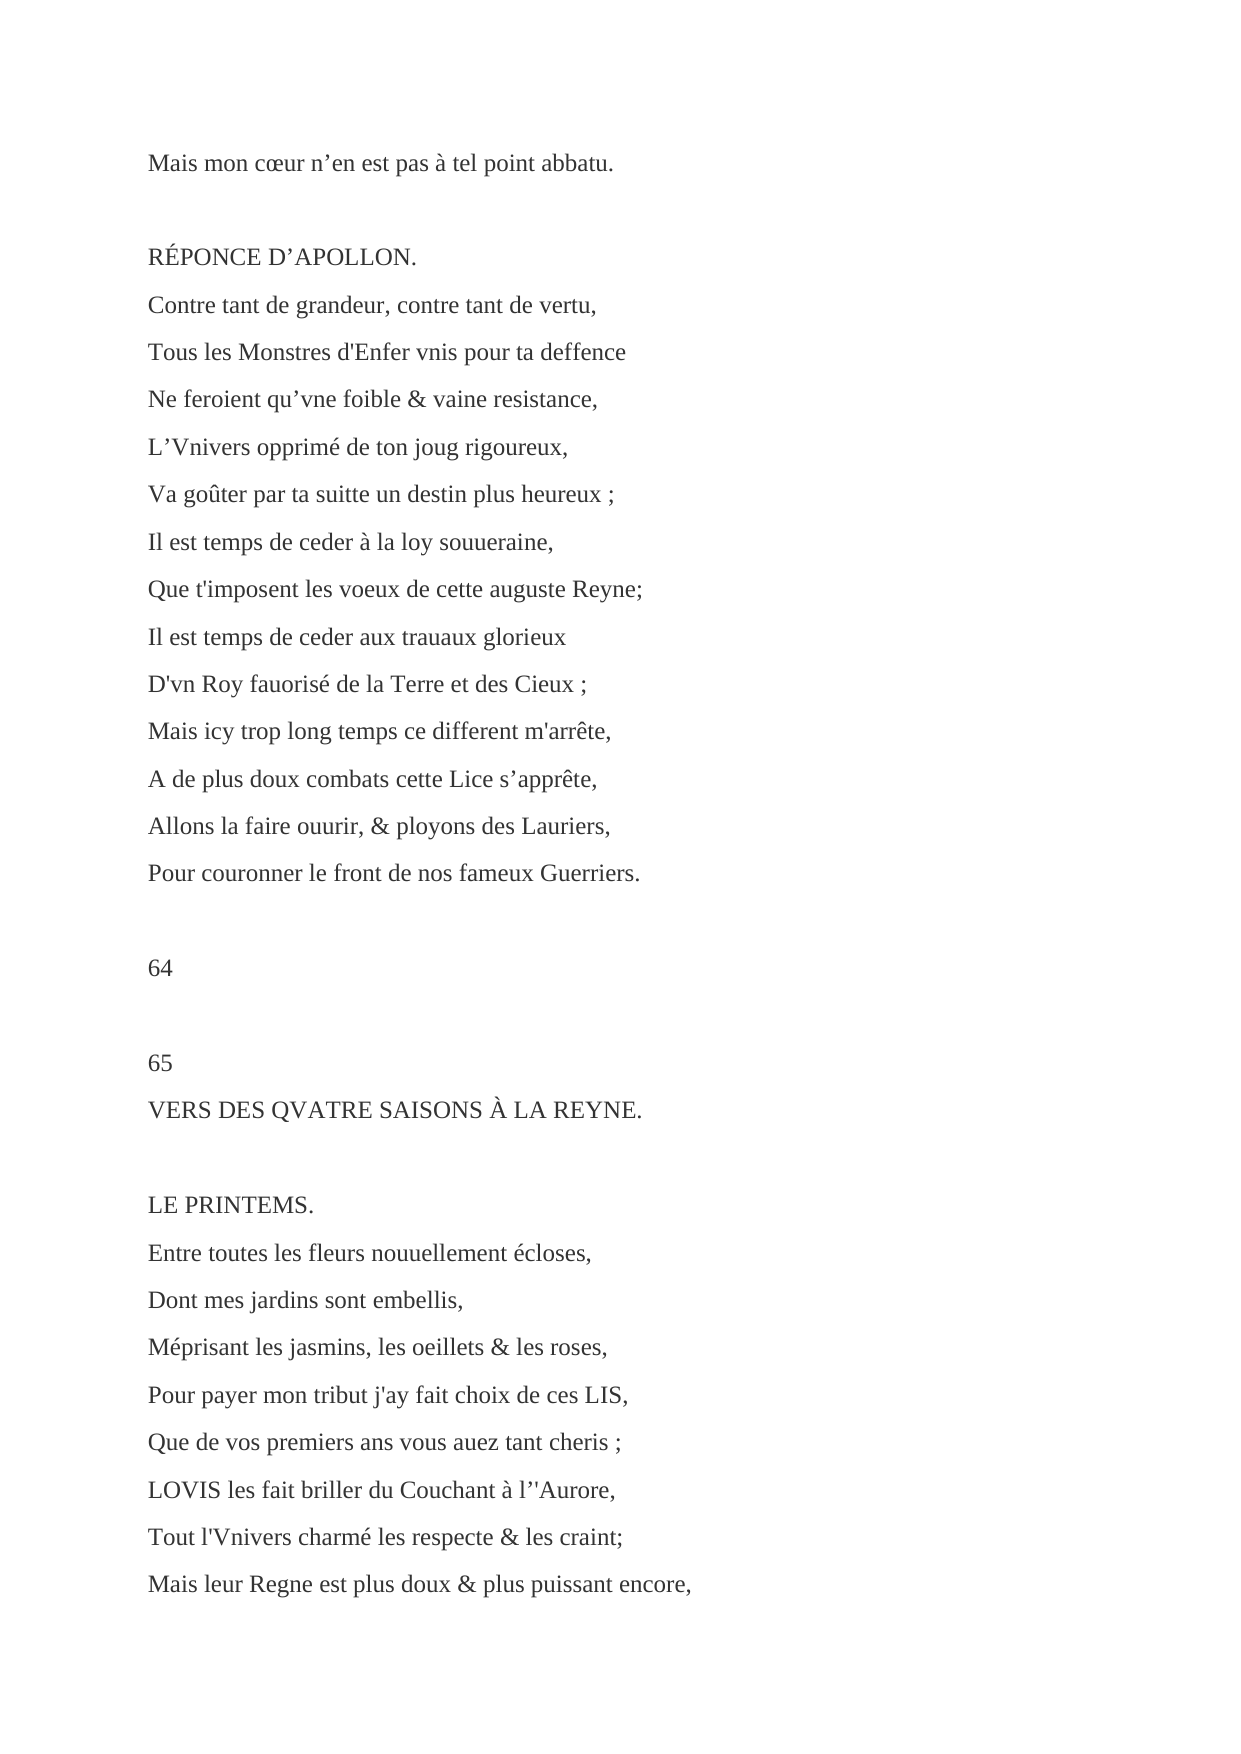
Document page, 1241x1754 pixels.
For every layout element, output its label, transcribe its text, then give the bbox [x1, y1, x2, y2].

text D'vn Roy fauorisé de la Terre et des Cieux ; [148, 669, 1093, 698]
text A de plus doux combats cette Lice s’apprête, [148, 764, 1093, 792]
text Pour couronner le front de nos fameux Guerriers. [148, 858, 1093, 887]
text Contre tant de grandeur, contre tant de vertu, [148, 290, 1093, 318]
text LE PRINTEMS. [148, 1190, 1093, 1219]
text VERS DES QVATRE SAISONS À LA REYNE. [148, 1096, 1093, 1124]
text Que t'imposent les voeux de cette auguste Reyne; [148, 574, 1093, 603]
text Mais mon cœur n’en est pas à tel point abbatu. [148, 148, 1093, 176]
text Mais icy trop long temps ce different m'arrête, [148, 716, 1093, 745]
text 65 [148, 1048, 1093, 1077]
text Mais leur Regne est plus doux & plus puissant encore, [148, 1569, 1093, 1598]
text Tout l'Vnivers charmé les respecte & les craint; [148, 1522, 1093, 1551]
text Entre toutes les fleurs nouuellement écloses, [148, 1238, 1093, 1266]
text Il est temps de ceder à la loy souueraine, [148, 527, 1093, 556]
text Tous les Monstres d'Enfer vnis pour ta deffence [148, 337, 1093, 366]
text L’Vnivers opprimé de ton joug rigoureux, [148, 432, 1093, 461]
text 64 [148, 953, 1093, 982]
text LOVIS les fait briller du Couchant à l’'Aurore, [148, 1475, 1093, 1503]
text Que de vos premiers ans vous auez tant cheris ; [148, 1427, 1093, 1456]
text RÉPONCE D’APOLLON. [148, 242, 1093, 271]
text Allons la faire ouurir, & ployons des Lauriers, [148, 811, 1093, 840]
text Pour payer mon tribut j'ay fait choix de ces LIS, [148, 1380, 1093, 1409]
text Va goûter par ta suitte un destin plus heureux ; [148, 479, 1093, 508]
text Ne feroient qu’vne foible & vaine resistance, [148, 384, 1093, 413]
text Il est temps de ceder aux trauaux glorieux [148, 622, 1093, 650]
text Dont mes jardins sont embellis, [148, 1285, 1093, 1314]
text Méprisant les jasmins, les oeillets & les roses, [148, 1332, 1093, 1361]
